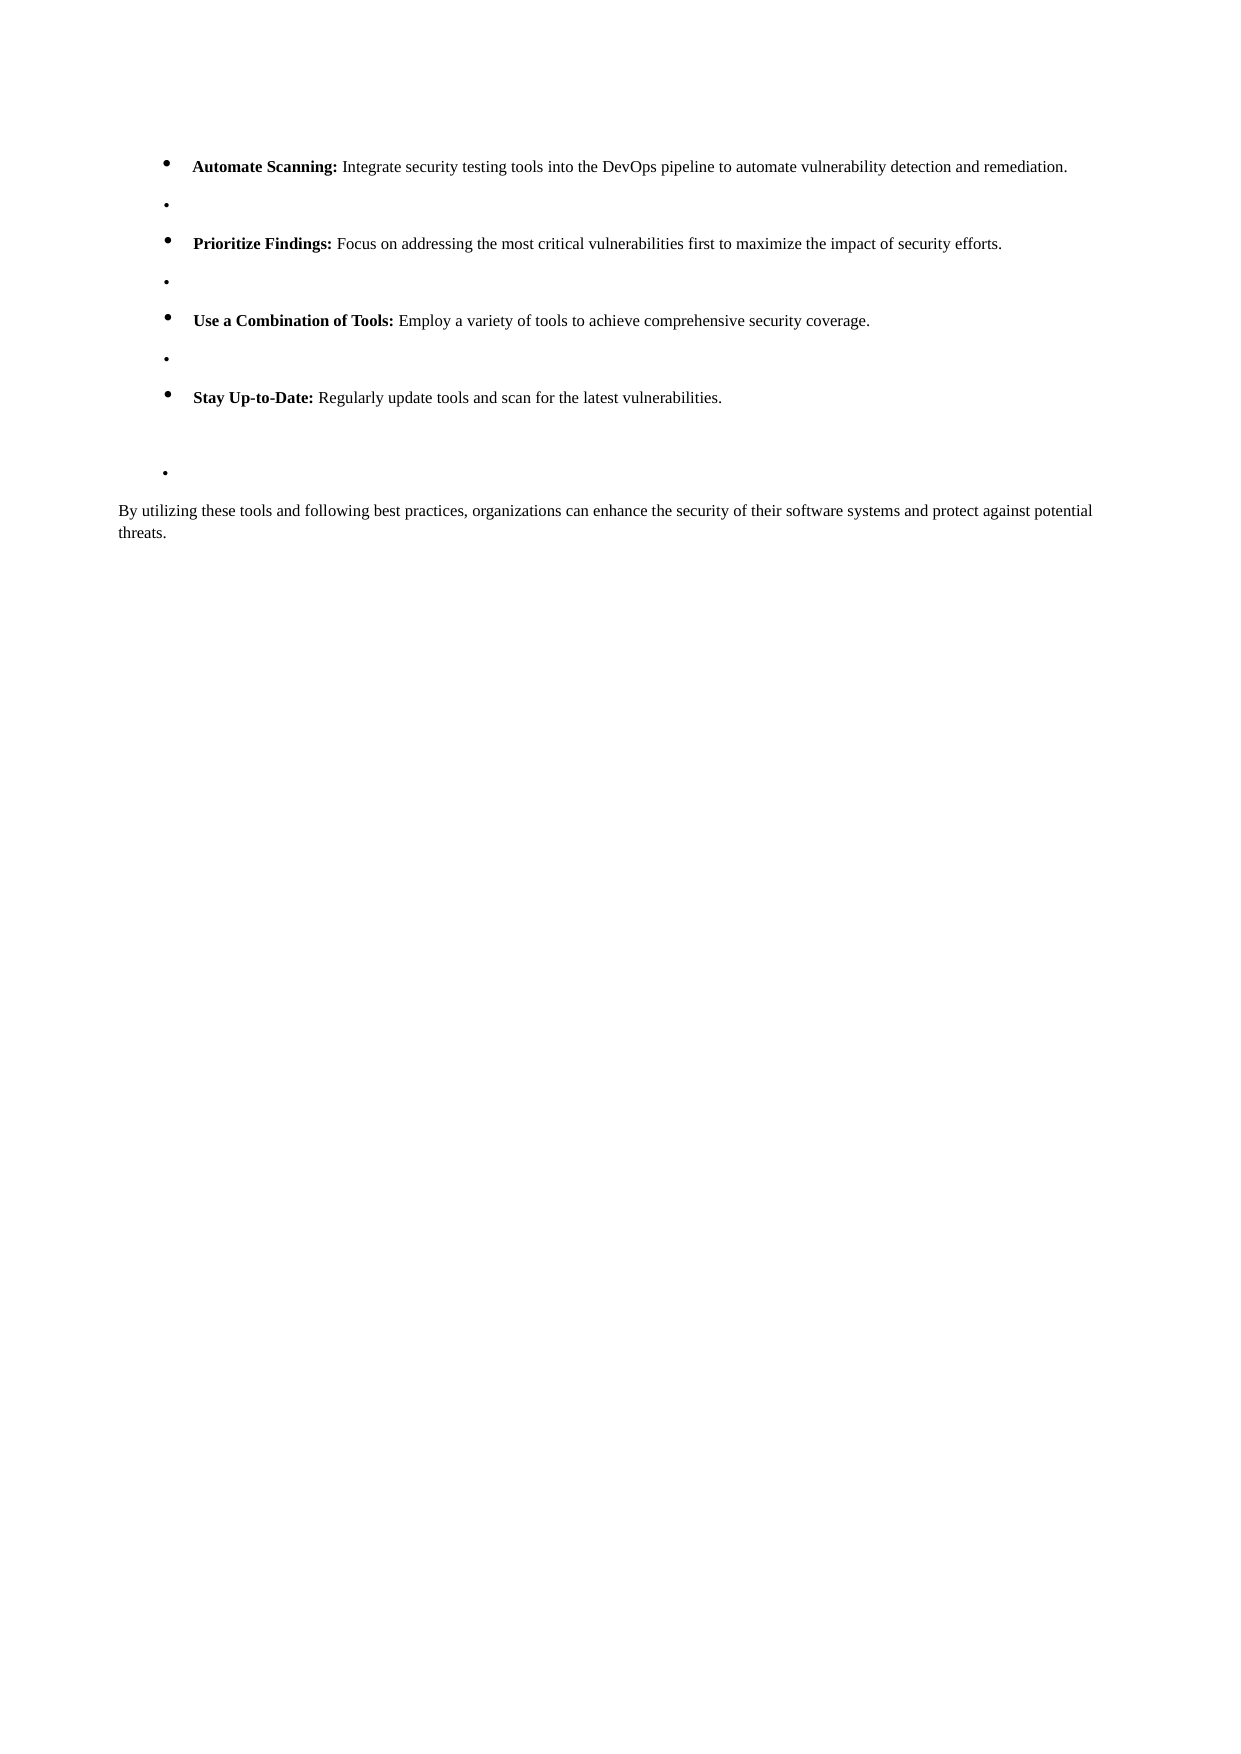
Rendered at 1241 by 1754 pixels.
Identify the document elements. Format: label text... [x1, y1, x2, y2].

list Automate Scanning: Integrate security testing tools into the DevOps pipeline to automate vulnerability detection and remediation. [162, 155, 1122, 177]
list Use a Combination of Tools: Employ a variety of tools to achieve comprehensive security coverage. [164, 309, 1122, 332]
list Prioritize Findings: Focus on addressing the most critical vulnerabilities first to maximize the impact of security efforts. [164, 232, 1122, 255]
text By utilizing these tools and following best practices, organizations can enhance the security of their software systems and protect against potential threats. [118, 500, 1122, 542]
list Stay Up-to-Date: Regularly update tools and scan for the latest vulnerabilities. [164, 387, 1122, 409]
